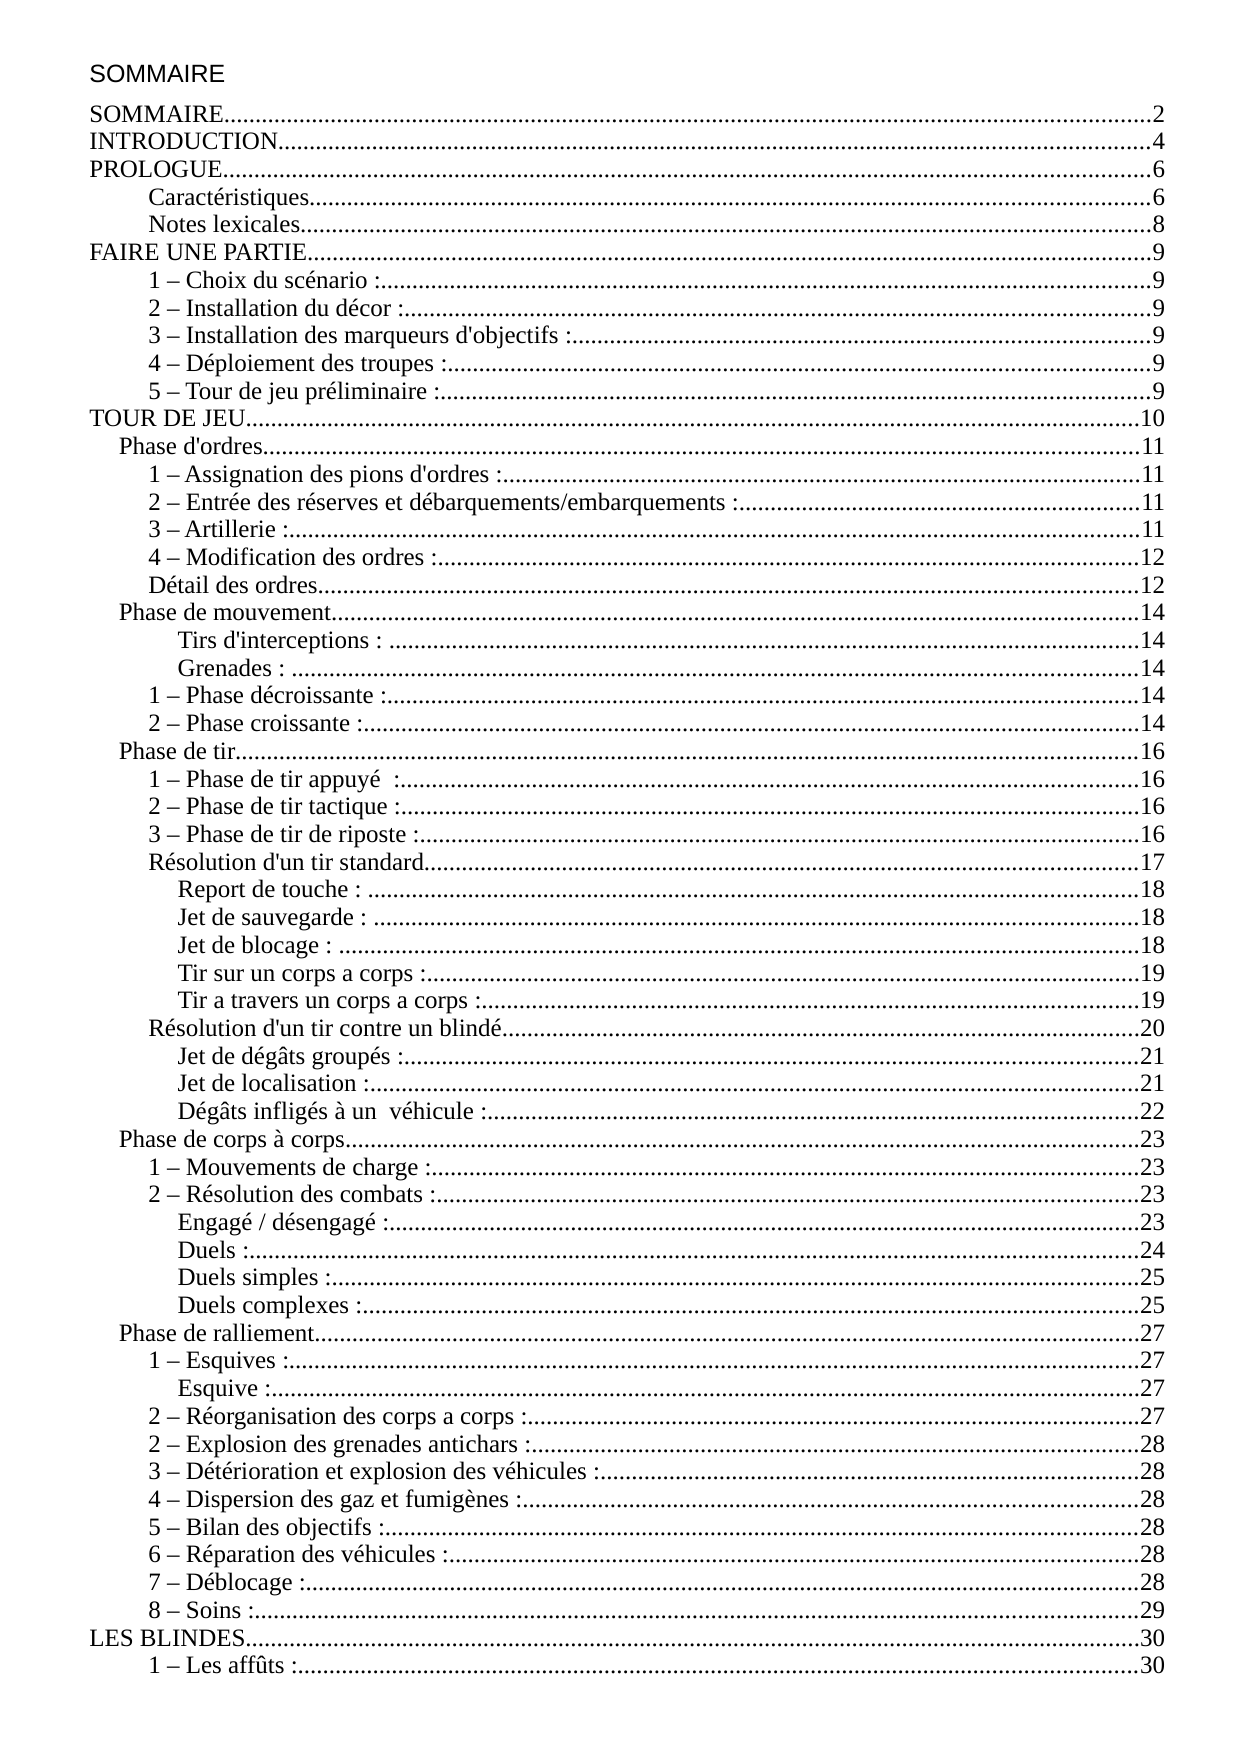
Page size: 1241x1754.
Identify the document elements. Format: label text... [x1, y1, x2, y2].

text PROLOGUE 6 [89, 155, 1165, 183]
text Phase d'ordres 11 [118, 432, 1165, 460]
text Jet de blocage : 18 [177, 931, 1165, 959]
text Report de touche : 18 [177, 876, 1165, 903]
text 5 – Bilan des objectifs : 28 [148, 1513, 1165, 1541]
text Duels complexes : 25 [177, 1291, 1165, 1319]
text Jet de dégâts groupés : 21 [177, 1042, 1165, 1069]
text 1 – Assignation des pions d'ordres : 11 [148, 460, 1165, 488]
text Phase de tir 16 [118, 737, 1165, 765]
text Duels : 24 [177, 1236, 1165, 1263]
text 1 – Les affûts : 30 [148, 1651, 1165, 1679]
text Phase de mouvement 14 [118, 598, 1165, 626]
text Dégâts infligés à un véhicule : 22 [177, 1097, 1165, 1125]
text 2 – Installation du décor : 9 [148, 294, 1165, 321]
text Jet de sauvegarde : 18 [177, 903, 1165, 931]
text 3 – Installation des marqueurs d'objectifs : 9 [148, 321, 1165, 349]
text Résolution d'un tir standard 17 [148, 848, 1165, 876]
text 2 – Phase de tir tactique : 16 [148, 792, 1165, 820]
text FAIRE UNE PARTIE 9 [89, 238, 1165, 266]
text 1 – Phase décroissante : 14 [148, 682, 1165, 709]
text Engagé / désengagé : 23 [177, 1208, 1165, 1236]
text 2 – Entrée des réserves et débarquements/embarquements : 11 [148, 488, 1165, 515]
text Phase de corps à corps 23 [118, 1125, 1165, 1153]
text Notes lexicales 8 [148, 211, 1165, 238]
text 3 – Détérioration et explosion des véhicules : 28 [148, 1457, 1165, 1485]
text 3 – Artillerie : 11 [148, 515, 1165, 543]
text 1 – Esquives : 27 [148, 1347, 1165, 1374]
text Tir sur un corps a corps : 19 [177, 959, 1165, 986]
text Détail des ordres 12 [148, 571, 1165, 598]
text Tir a travers un corps a corps : 19 [177, 986, 1165, 1014]
text 2 – Phase croissante : 14 [148, 709, 1165, 737]
text 2 – Explosion des grenades antichars : 28 [148, 1430, 1165, 1457]
text Tirs d'interceptions : 14 [177, 626, 1165, 654]
text INTRODUCTION 4 [89, 127, 1165, 155]
text Grenades : 14 [177, 654, 1165, 682]
text 6 – Réparation des véhicules : 28 [148, 1541, 1165, 1568]
text 4 – Modification des ordres : 12 [148, 543, 1165, 571]
text Caractéristiques 6 [148, 183, 1165, 211]
text Jet de localisation : 21 [177, 1069, 1165, 1097]
text TOUR DE JEU 10 [89, 404, 1165, 432]
text Esquive : 27 [177, 1374, 1165, 1402]
text 4 – Déploiement des troupes : 9 [148, 349, 1165, 377]
text LES BLINDES 30 [89, 1624, 1165, 1651]
text SOMMAIRE 2 [89, 100, 1165, 127]
text Résolution d'un tir contre un blindé 20 [148, 1014, 1165, 1042]
text 8 – Soins : 29 [148, 1596, 1165, 1624]
text 7 – Déblocage : 28 [148, 1568, 1165, 1596]
text SOMMAIRE [89, 59, 1165, 87]
text 3 – Phase de tir de riposte : 16 [148, 820, 1165, 848]
text Duels simples : 25 [177, 1263, 1165, 1291]
text 1 – Choix du scénario : 9 [148, 266, 1165, 294]
text 1 – Phase de tir appuyé : 16 [148, 765, 1165, 792]
text 2 – Résolution des combats : 23 [148, 1180, 1165, 1208]
text Phase de ralliement 27 [118, 1319, 1165, 1347]
text 2 – Réorganisation des corps a corps : 27 [148, 1402, 1165, 1430]
text 1 – Mouvements de charge : 23 [148, 1153, 1165, 1180]
text 5 – Tour de jeu préliminaire : 9 [148, 377, 1165, 404]
text 4 – Dispersion des gaz et fumigènes : 28 [148, 1485, 1165, 1513]
